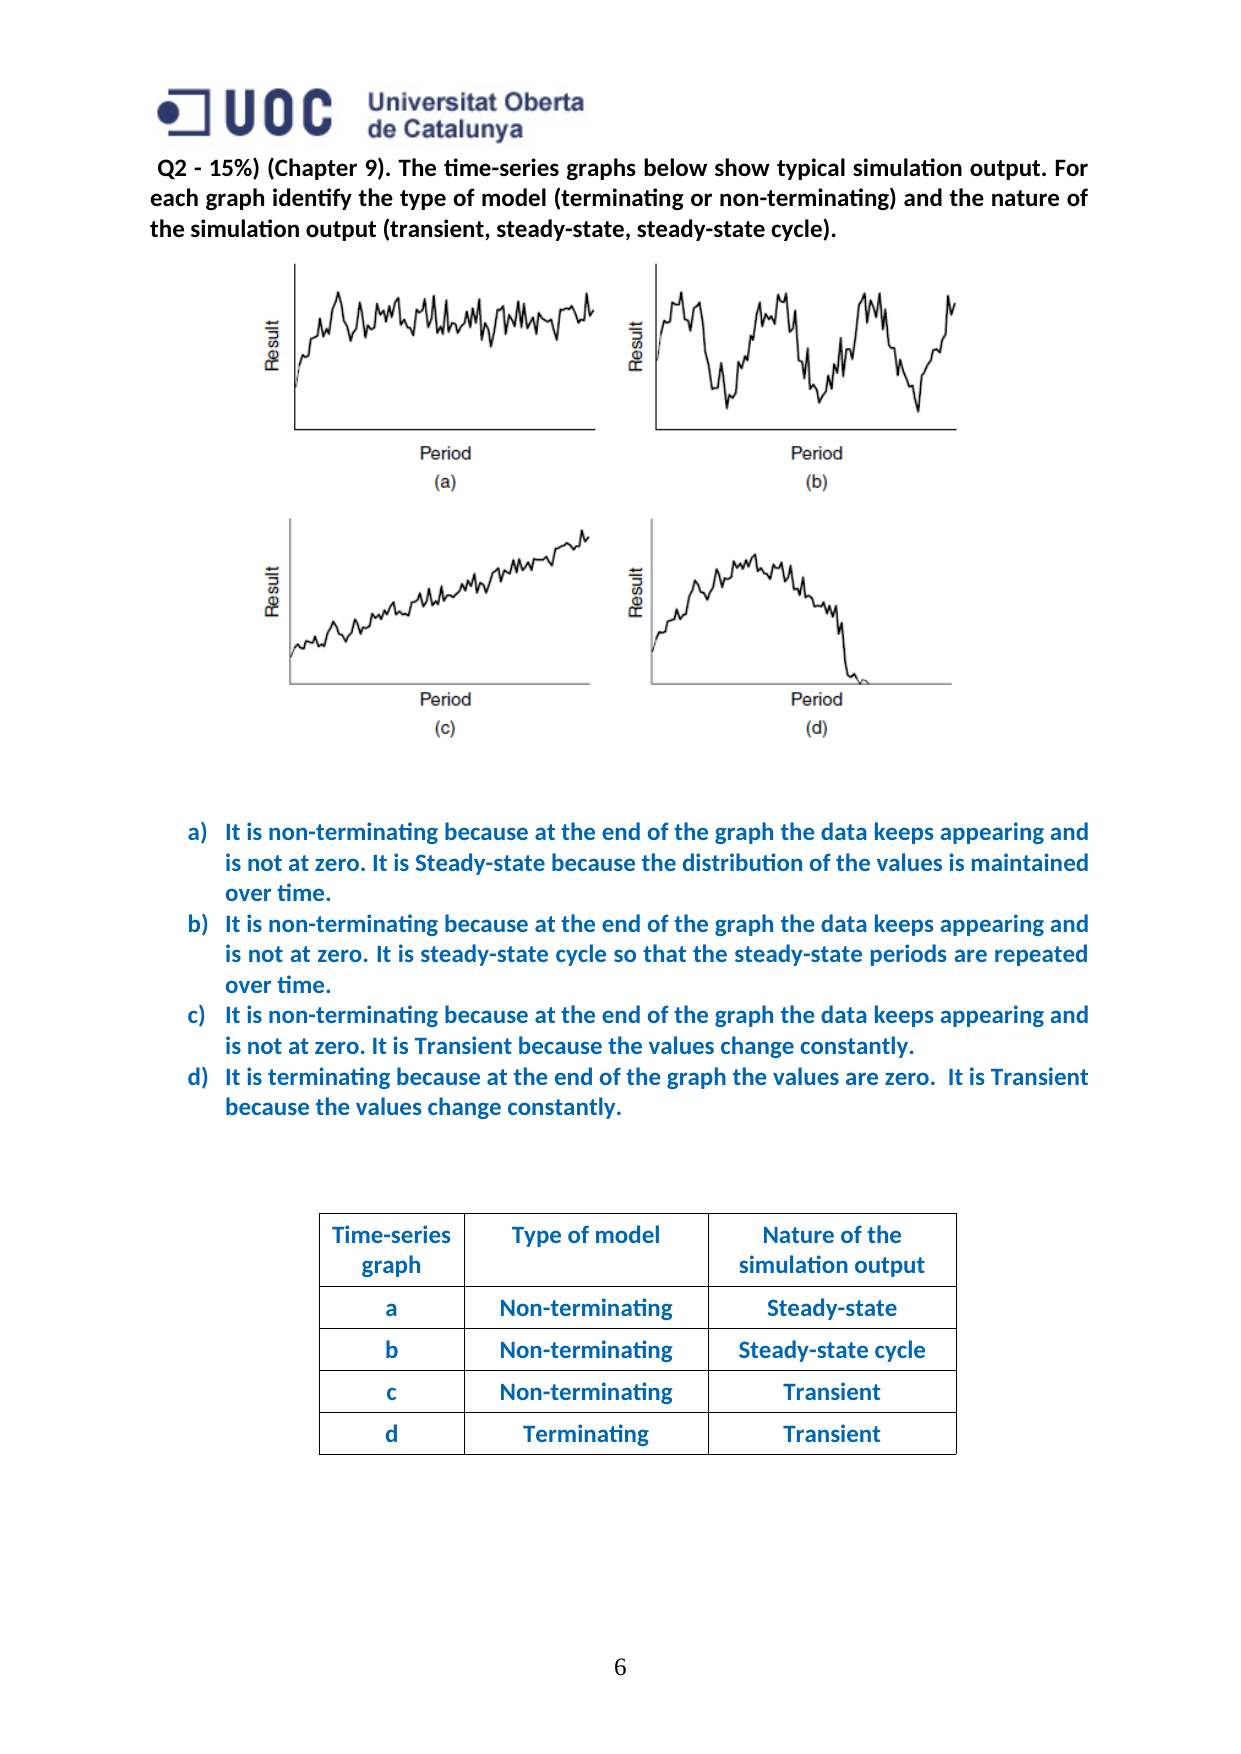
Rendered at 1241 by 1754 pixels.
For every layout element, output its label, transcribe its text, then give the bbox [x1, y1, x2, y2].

picture [233, 243, 1007, 756]
table_cell Transient [709, 1371, 956, 1412]
table_header Time-series graph [320, 1214, 464, 1286]
text Q2 - 15%) (Chapter 9). The time-series graphs below show typical simulation output. For each graph identify the type of model (terminating or non-terminating) and the nature of the simulation output (transient, steady-state, steady-state cycle). [150, 152, 1090, 243]
table_cell Steady-state cycle [709, 1329, 956, 1370]
table_cell Transient [709, 1413, 956, 1454]
table_cell Terminating [465, 1413, 708, 1454]
table_header Type of model [465, 1214, 708, 1286]
table_cell d [320, 1413, 464, 1454]
table_cell b [320, 1329, 464, 1370]
list It is terminating because at the end of the graph the values are zero. It is Transient because the values change constantly. [187, 1061, 1090, 1122]
picture [153, 73, 589, 152]
table_cell Non-terminating [465, 1371, 708, 1412]
table_header Nature of the simulation output [709, 1214, 956, 1286]
list It is non-terminating because at the end of the graph the data keeps appearing and is not at zero. It is Steady-state because the distribution of the values is maintained over time. [187, 816, 1090, 908]
table_cell Non-terminating [465, 1329, 708, 1370]
table_cell a [320, 1287, 464, 1328]
table_cell Non-terminating [465, 1287, 708, 1328]
list It is non-terminating because at the end of the graph the data keeps appearing and is not at zero. It is Transient because the values change constantly. [187, 999, 1090, 1061]
list It is non-terminating because at the end of the graph the data keeps appearing and is not at zero. It is steady-state cycle so that the steady-state periods are repeated over time. [187, 908, 1090, 999]
table_cell Steady-state [709, 1287, 956, 1328]
table_cell c [320, 1371, 464, 1412]
